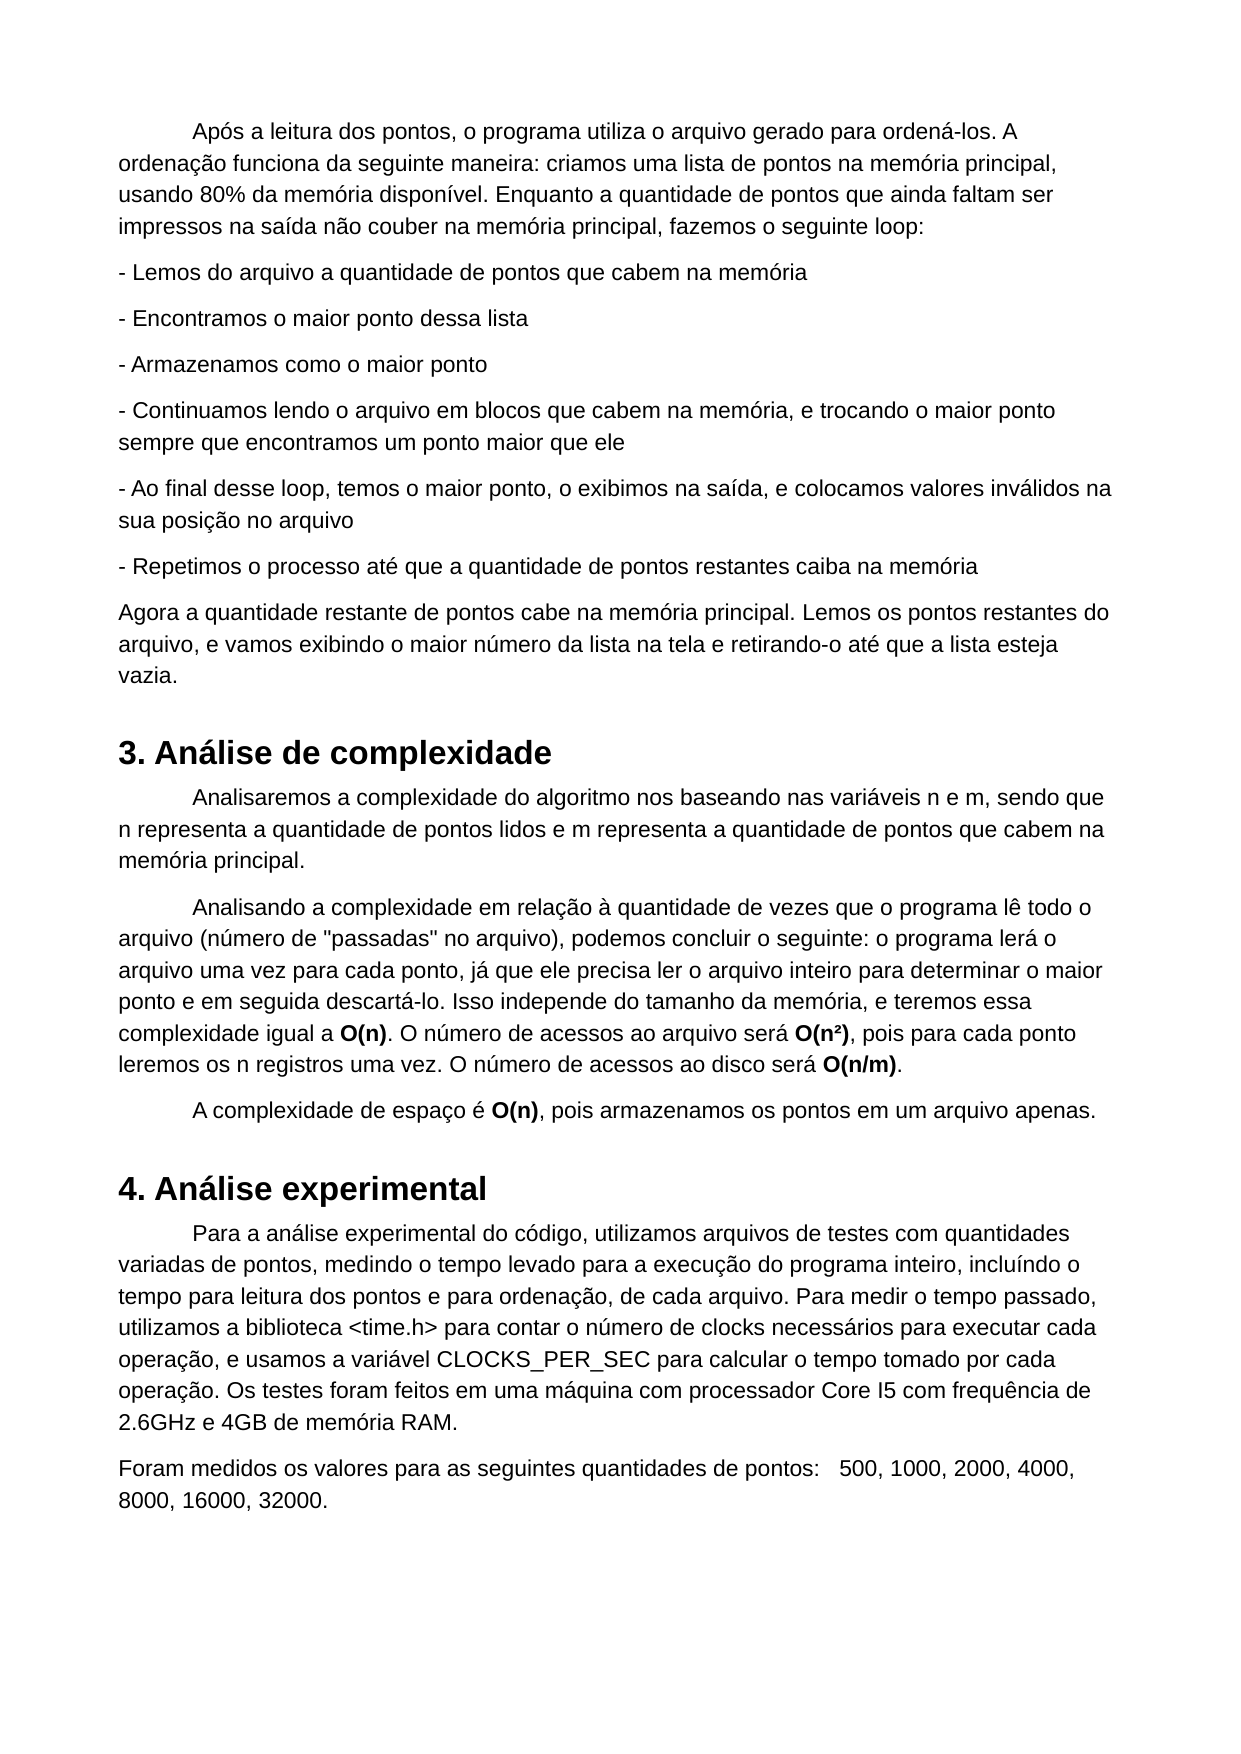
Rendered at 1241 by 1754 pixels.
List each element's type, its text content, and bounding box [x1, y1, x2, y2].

text - Lemos do arquivo a quantidade de pontos que cabem na memória [118, 259, 1122, 285]
text Para a análise experimental do código, utilizamos arquivos de testes com quantidades variadas de pontos, medindo o tempo levado para a execução do programa inteiro, incluíndo o tempo para leitura dos pontos e para ordenação, de cada arquivo. Para medir o tempo passado, utilizamos a biblioteca <time.h> para contar o número de clocks necessários para executar cada operação, e usamos a variável CLOCKS_PER_SEC para calcular o tempo tomado por cada operação. Os testes foram feitos em uma máquina com processador Core I5 com frequência de 2.6GHz e 4GB de memória RAM. [118, 1219, 1122, 1435]
text - Armazenamos como o maior ponto [118, 351, 1122, 378]
subtitle 4. Análise experimental [118, 1168, 1122, 1207]
subtitle 3. Análise de complexidade [118, 733, 1122, 772]
text - Repetimos o processo até que a quantidade de pontos restantes caiba na memória [118, 553, 1122, 579]
text - Continuamos lendo o arquivo em blocos que cabem na memória, e trocando o maior ponto sempre que encontramos um ponto maior que ele [118, 397, 1122, 455]
text Analisando a complexidade em relação à quantidade de vezes que o programa lê todo o arquivo (número de "passadas" no arquivo), podemos concluir o seguinte: o programa lerá o arquivo uma vez para cada ponto, já que ele precisa ler o arquivo inteiro para determinar o maior ponto e em seguida descartá-lo. Isso independe do tamanho da memória, e teremos essa complexidade igual a O(n). O número de acessos ao arquivo será O(n²), pois para cada ponto leremos os n registros uma vez. O número de acessos ao disco será O(n/m). [118, 893, 1122, 1078]
text - Encontramos o maior ponto dessa lista [118, 305, 1122, 331]
text - Ao final desse loop, temos o maior ponto, o exibimos na saída, e colocamos valores inválidos na sua posição no arquivo [118, 475, 1122, 533]
text Analisaremos a complexidade do algoritmo nos baseando nas variáveis n e m, sendo que n representa a quantidade de pontos lidos e m representa a quantidade de pontos que cabem na memória principal. [118, 784, 1122, 874]
text Agora a quantidade restante de pontos cabe na memória principal. Lemos os pontos restantes do arquivo, e vamos exibindo o maior número da lista na tela e retirando-o até que a lista esteja vazia. [118, 599, 1122, 688]
text A complexidade de espaço é O(n), pois armazenamos os pontos em um arquivo apenas. [118, 1097, 1122, 1124]
text Foram medidos os valores para as seguintes quantidades de pontos: 500, 1000, 2000, 4000, 8000, 16000, 32000. [118, 1455, 1122, 1513]
text Após a leitura dos pontos, o programa utiliza o arquivo gerado para ordená-los. A ordenação funciona da seguinte maneira: criamos uma lista de pontos na memória principal, usando 80% da memória disponível. Enquanto a quantidade de pontos que ainda faltam ser impressos na saída não couber na memória principal, fazemos o seguinte loop: [118, 118, 1122, 239]
